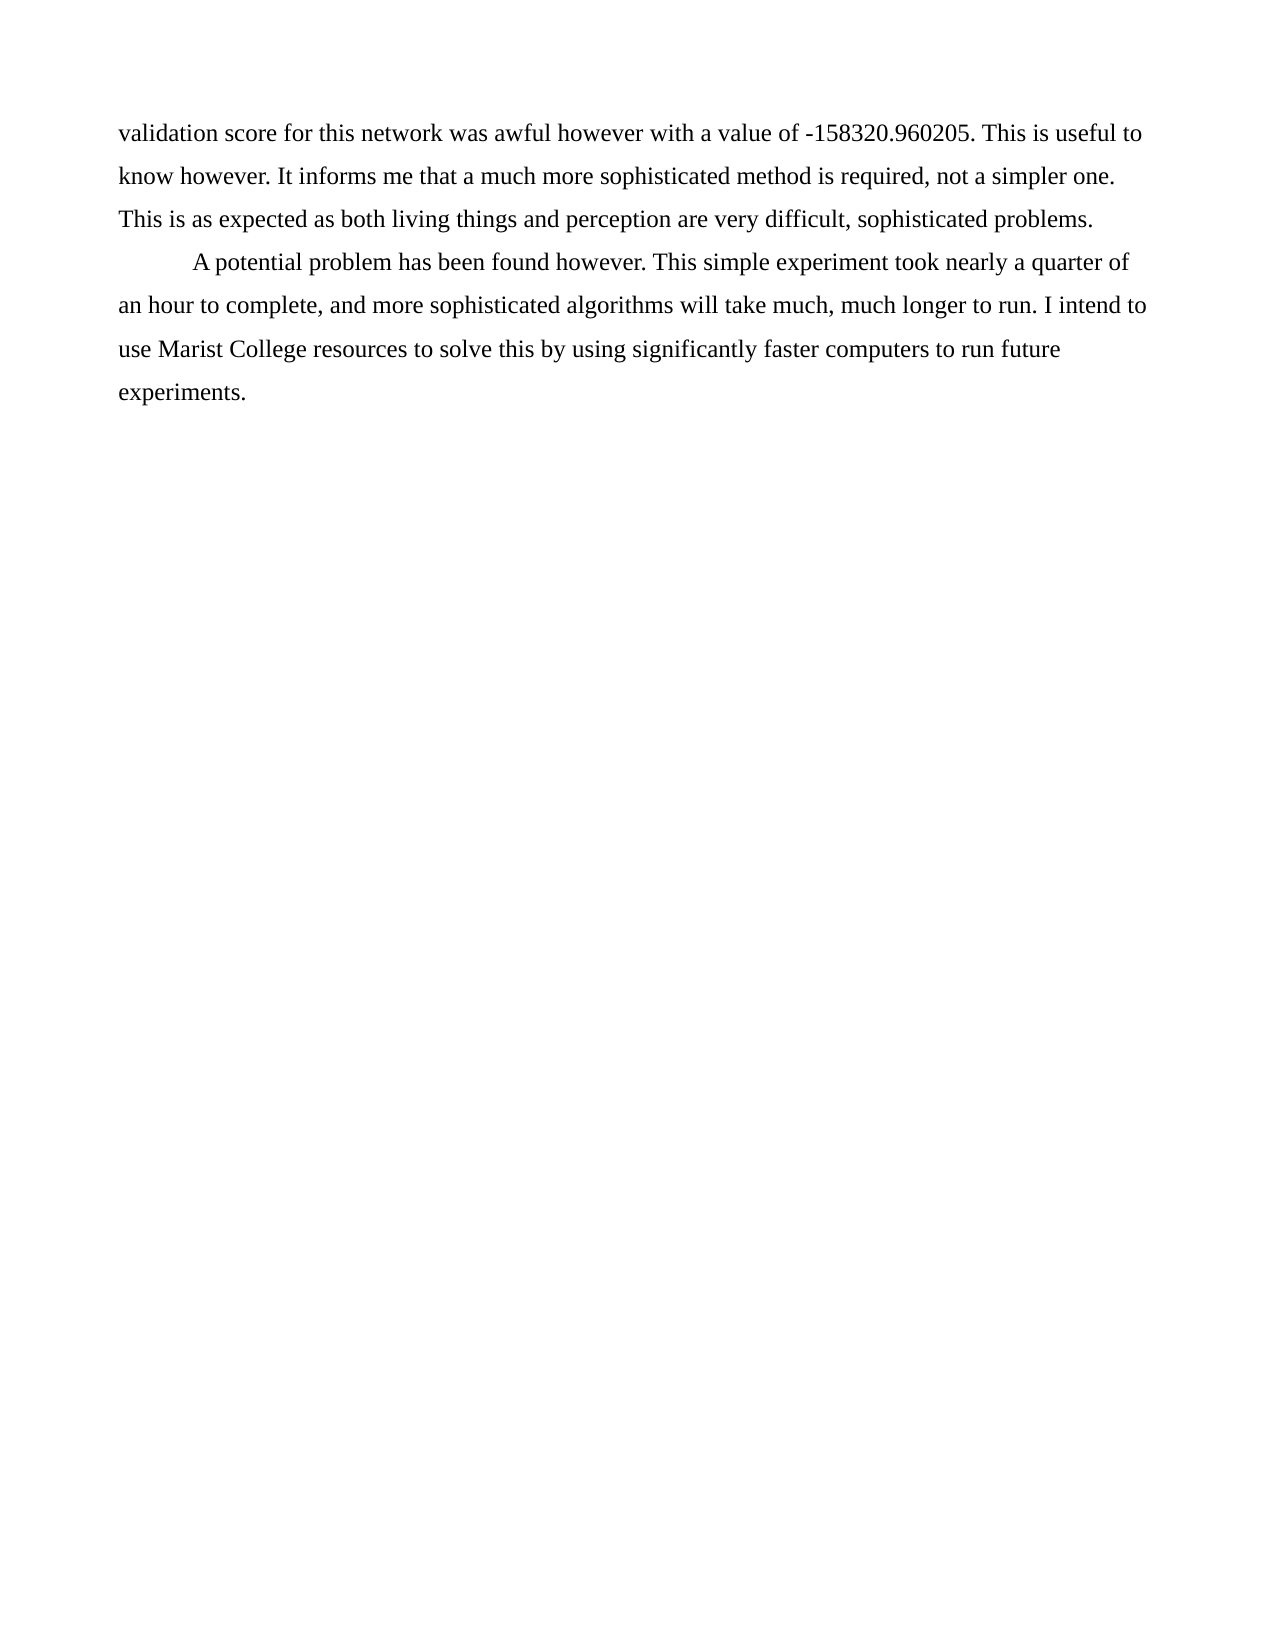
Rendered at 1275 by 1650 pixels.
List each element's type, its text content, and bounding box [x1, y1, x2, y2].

text validation score for this network was awful however with a value of -158320.960205. This is useful to know however. It informs me that a much more sophisticated method is required, not a simpler one. This is as expected as both living things and perception are very difficult, sophisticated problems. [118, 118, 1157, 233]
text A potential problem has been found however. This simple experiment took nearly a quarter of an hour to complete, and more sophisticated algorithms will take much, much longer to run. I intend to use Marist College resources to solve this by using significantly faster computers to run future experiments. [118, 247, 1157, 406]
